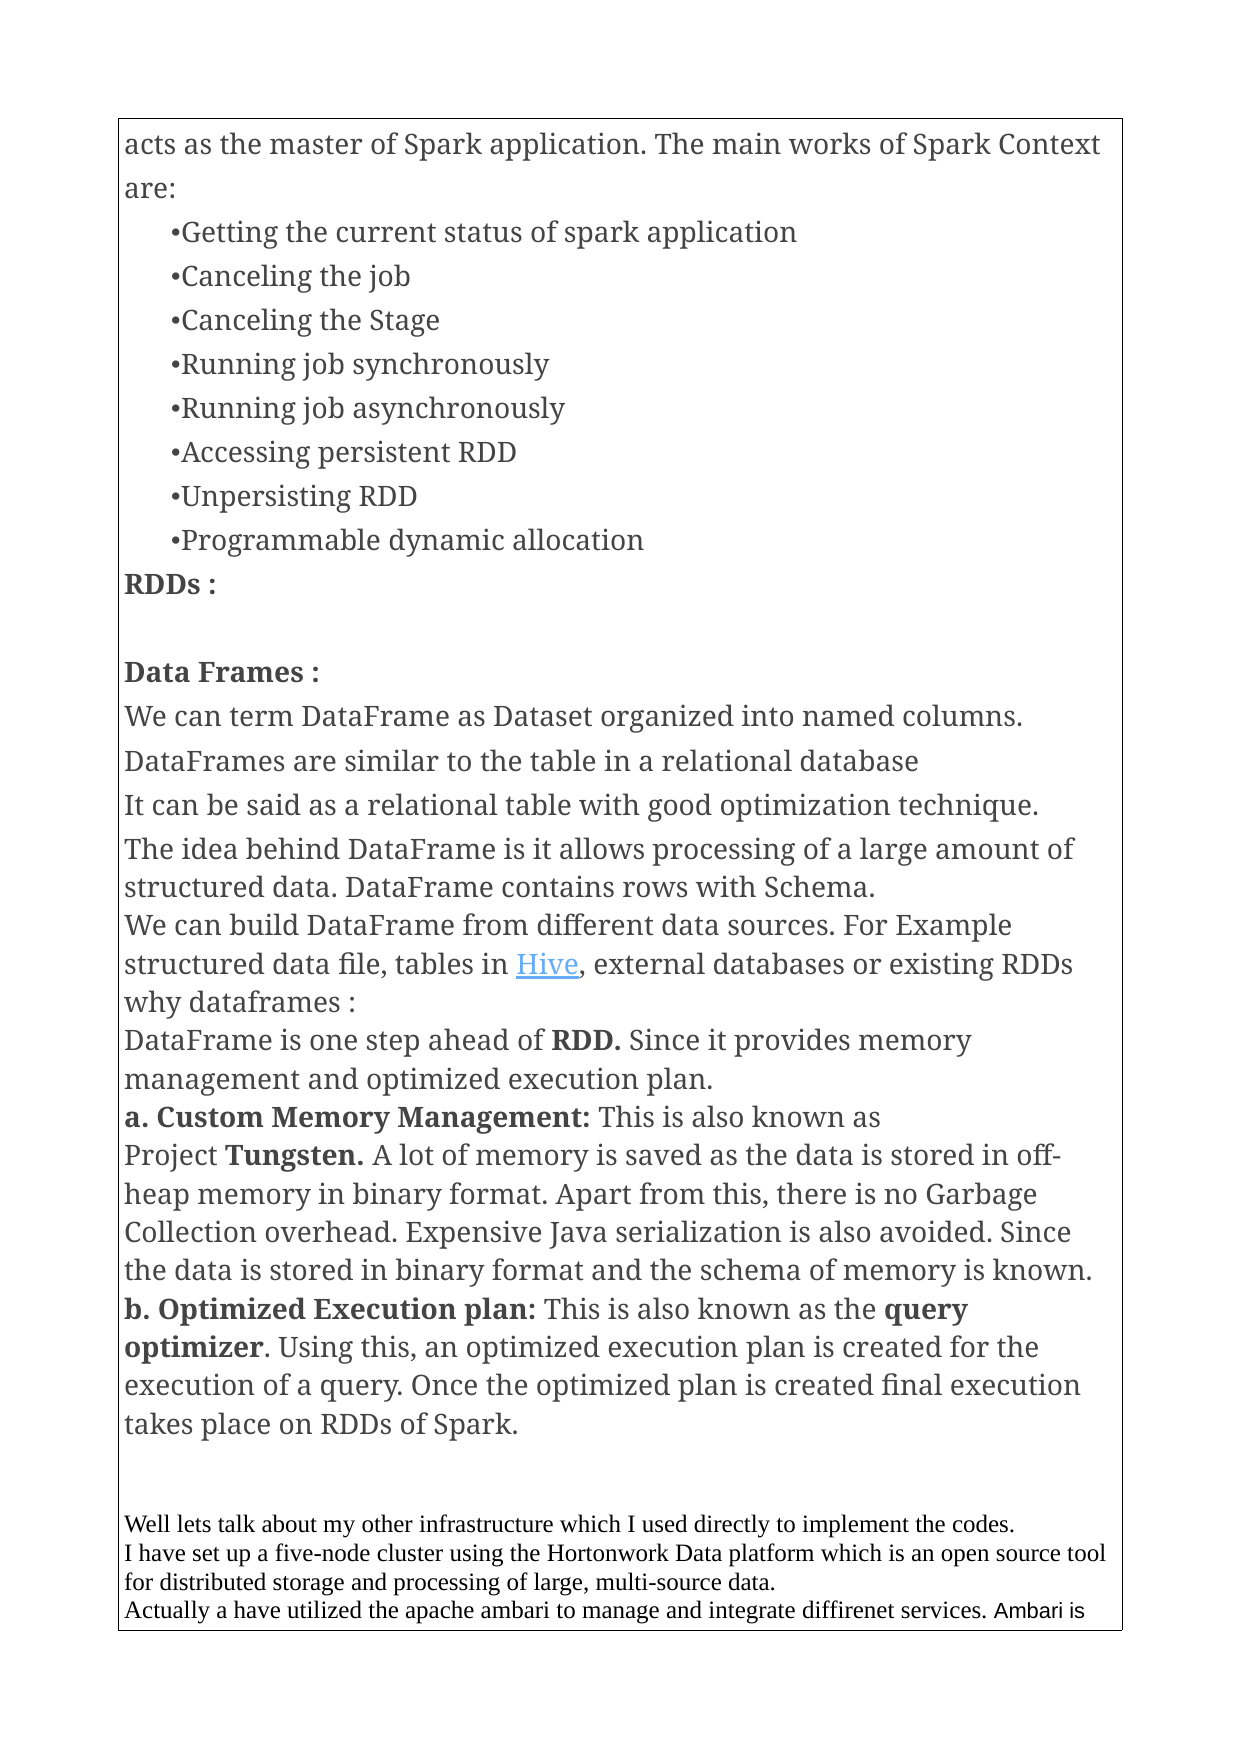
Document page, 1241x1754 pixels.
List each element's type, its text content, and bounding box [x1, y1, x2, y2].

table_header Spark Installation and mechanizem حتما فایل دانلود شده رو مطالعه کن https://data-flair.training/blogs/how-apache-spark-works/#:~:text=Just%20like%20Hadoop%20MapReduce%2C%20it,in%20its%20own%20Java%20process. Apache Spark is an open source, general-purpose distributed computing engine used for processing and analyzing a large amount of data. Just like Hadoop MapReduce, it also works with the system to distribute data across the cluster and process the data in parallel. Spark uses master/slave architecture i.e. one central coordinator and many distributed workers. Here, the central coordinator is called the driver. The driver runs in its own Java process. These drivers communicate with a potentially large number of distributed workers called executors. Each executor is a separate java process. A Spark Application is a combination of driver and its own executors. With the help of cluster manager, a Spark Application is launched on a set of machines. Standalone Cluster Manager is the default built in cluster manager of Spark. Apart from its built-in cluster manager, Spark also works with some open source cluster manager like Hadoop Yarn, Apache Mesos etc. SparkContext is the heart of Spark Application. It establishes a connection to the Spark Execution environment. It is used to create Spark RDDs, accumulators, and broadcast variables, access Spark services and run jobs. SparkContext is a client of Spark execution environment and acts as the master of Spark application. The main works of Spark Context are: Getting the current status of spark application Canceling the job Canceling the Stage Running job synchronously Running job asynchronously Accessing persistent RDD Unpersisting RDD Programmable dynamic allocation RDDs : Data Frames : We can term DataFrame as Dataset organized into named columns. DataFrames are similar to the table in a relational database It can be said as a relational table with good optimization technique. The idea behind DataFrame is it allows processing of a large amount of structured data. DataFrame contains rows with Schema. We can build DataFrame from different data sources. For Example structured data file, tables in Hive, external databases or existing RDDs why dataframes : DataFrame is one step ahead of RDD. Since it provides memory management and optimized execution plan. a. Custom Memory Management: This is also known as Project Tungsten. A lot of memory is saved as the data is stored in off-heap memory in binary format. Apart from this, there is no Garbage Collection overhead. Expensive Java serialization is also avoided. Since the data is stored in binary format and the schema of memory is known. b. Optimized Execution plan: This is also known as the query optimizer. Using this, an optimized execution plan is created for the execution of a query. Once the optimized plan is created final execution takes place on RDDs of Spark. Well lets talk about my other infrastructure which I used directly to implement the codes. I have set up a five-node cluster using the Hortonwork Data platform which is an open source tool for distributed storage and processing of large, multi-source data. Actually a have utilized the apache ambari to manage and integrate diffirenet services. Ambari is an openspurce tool which enables system administrators to provision, manage and monitor a Hadoop cluster, and also to integrate Hadoop with the existing enterprise infrastructure. As you see I have setup a lambda architecture which supports realtime and batch processing task. For example different services apache .. which for this task as you requested I have use spark version 2. now I continue with descriptive (EDA) analysis and ssh to the master node and cd the code and run the jupyter copy the url and see the codes [119, 119, 1122, 1630]
